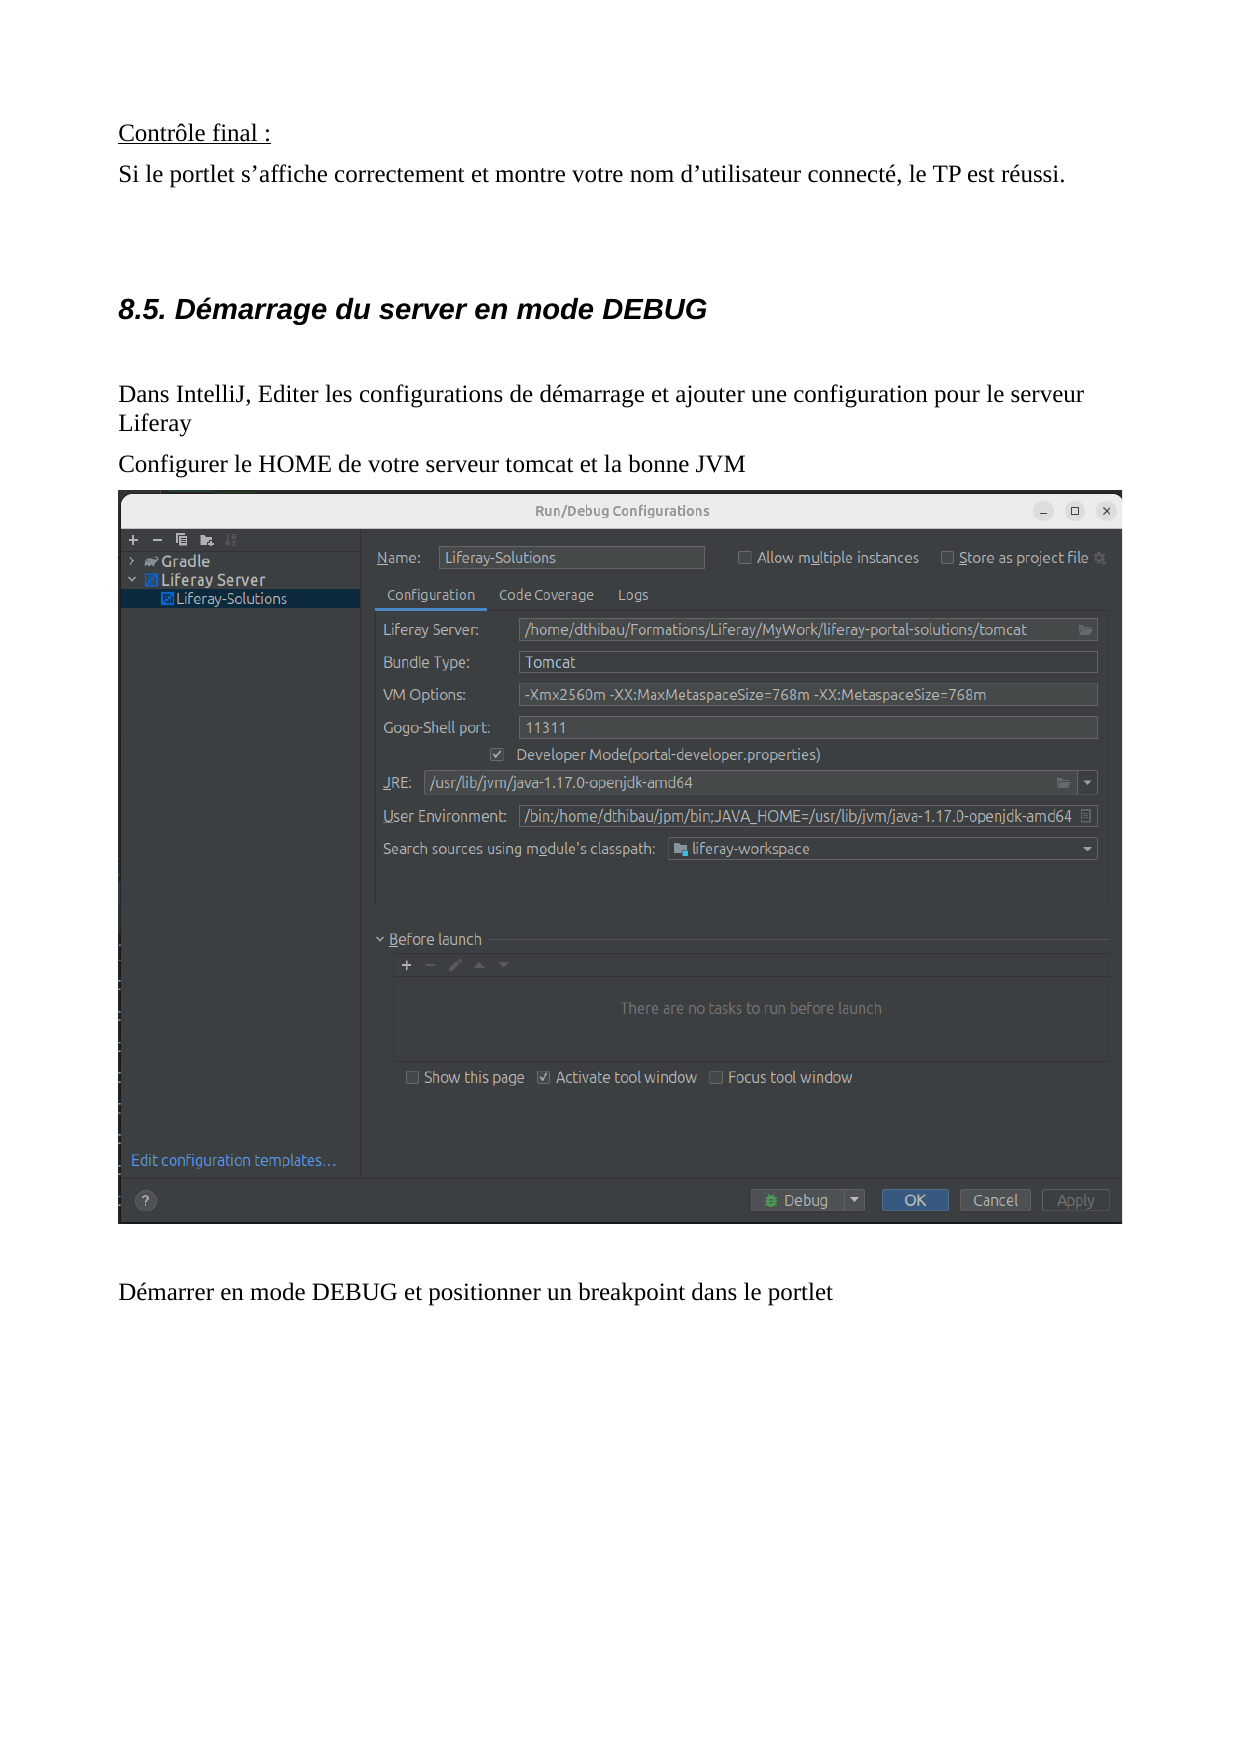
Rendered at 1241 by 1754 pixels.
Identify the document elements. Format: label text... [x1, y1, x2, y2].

text Configurer le HOME de votre serveur tomcat et la bonne JVM [118, 449, 1122, 478]
text Dans IntelliJ, Editer les configurations de démarrage et ajouter une configuration pour le serveur Liferay [118, 379, 1122, 437]
subtitle 8.5. Démarrage du server en mode DEBUG [118, 292, 1122, 325]
picture [118, 490, 1123, 1224]
text Démarrer en mode DEBUG et positionner un breakpoint dans le portlet [118, 1277, 1122, 1306]
text Si le portlet s’affiche correctement et montre votre nom d’utilisateur connecté, le TP est réussi. [118, 159, 1122, 188]
text Contrôle final : [118, 118, 1122, 147]
